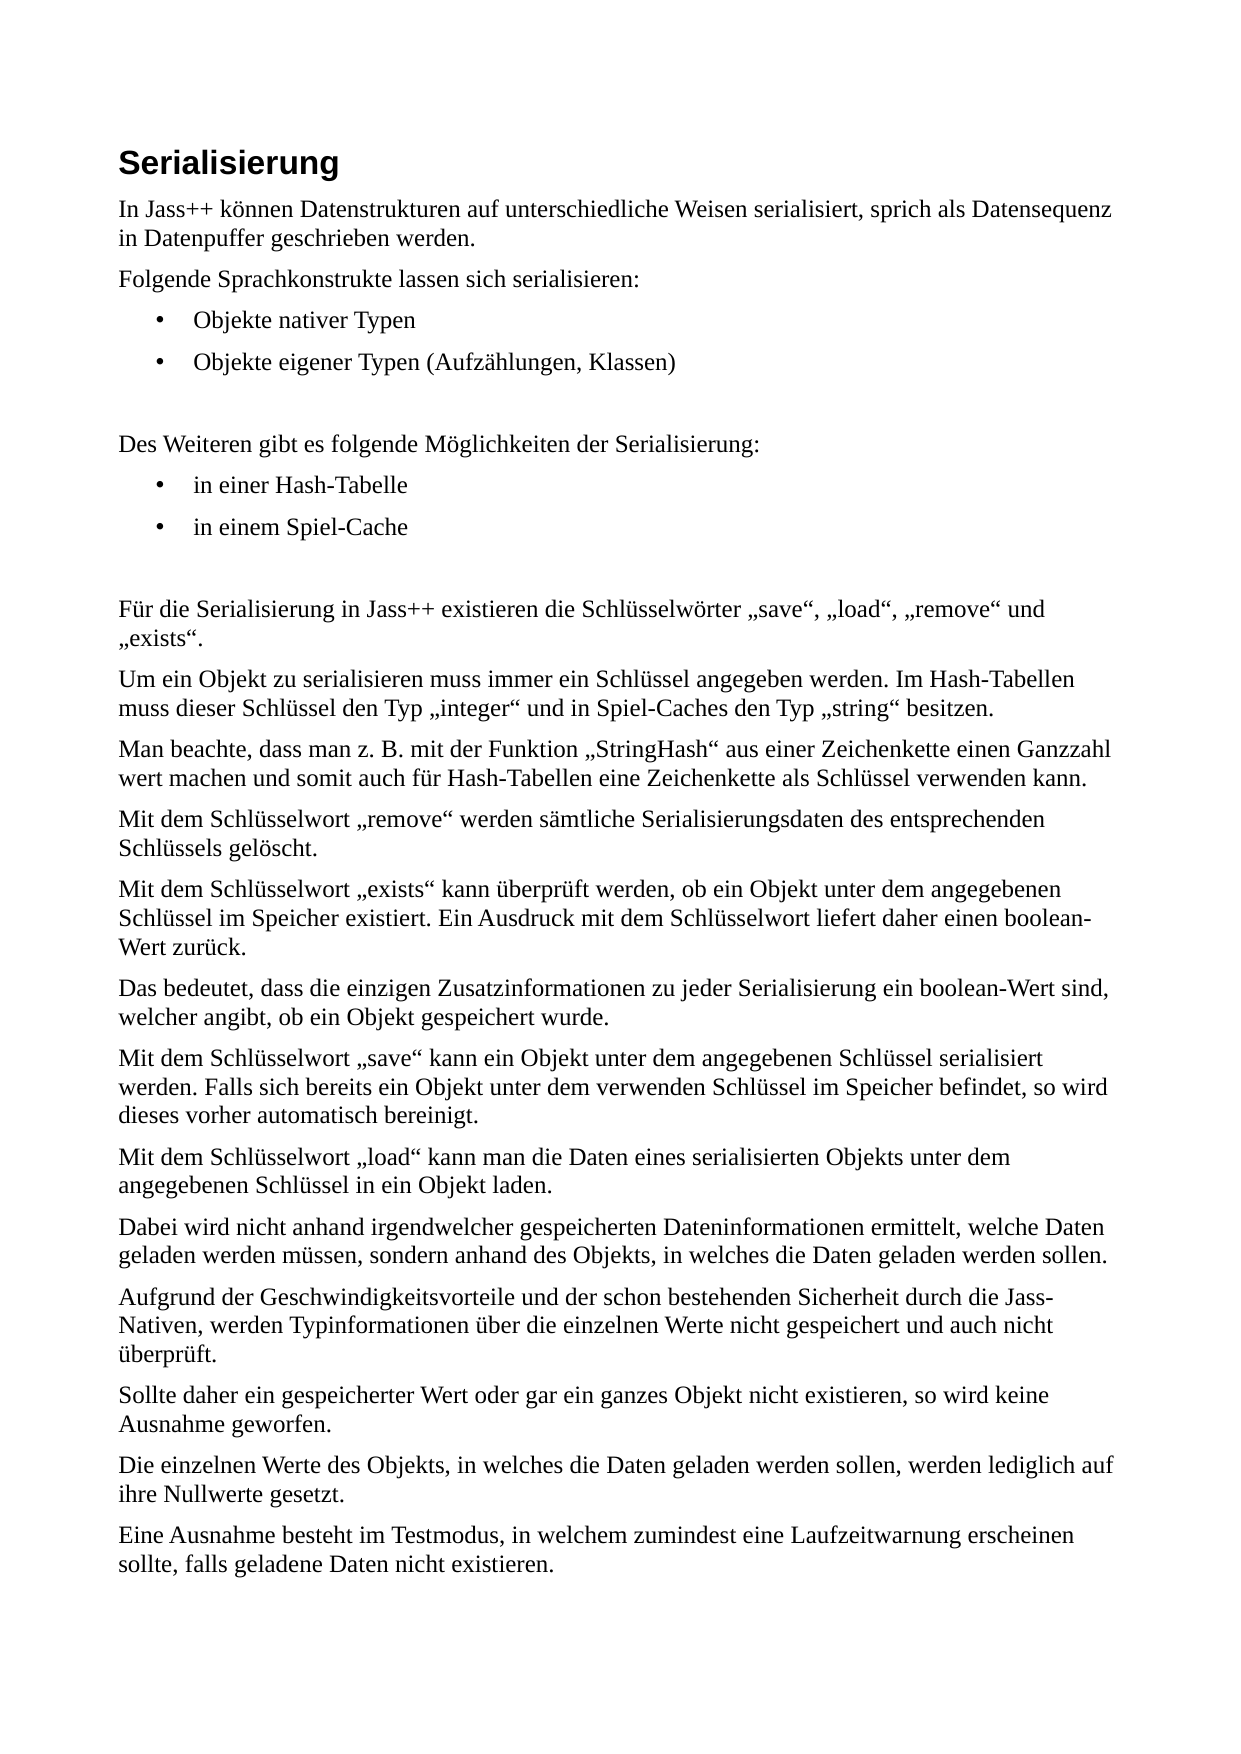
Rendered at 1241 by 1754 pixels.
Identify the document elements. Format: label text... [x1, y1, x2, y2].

text Dabei wird nicht anhand irgendwelcher gespeicherten Dateninformationen ermittelt, welche Daten geladen werden müssen, sondern anhand des Objekts, in welches die Daten geladen werden sollen. [118, 1212, 1122, 1269]
list Objekte nativer Typen [156, 306, 1122, 334]
text Die einzelnen Werte des Objekts, in welches die Daten geladen werden sollen, werden lediglich auf ihre Nullwerte gesetzt. [118, 1451, 1122, 1508]
list Objekte eigener Typen (Aufzählungen, Klassen) [156, 347, 1122, 376]
text Mit dem Schlüsselwort „remove“ werden sämtliche Serialisierungsdaten des entsprechenden Schlüssels gelöscht. [118, 804, 1122, 862]
text Mit dem Schlüsselwort „exists“ kann überprüft werden, ob ein Objekt unter dem angegebenen Schlüssel im Speicher existiert. Ein Ausdruck mit dem Schlüsselwort liefert daher einen boolean-Wert zurück. [118, 874, 1122, 961]
subtitle Serialisierung [118, 143, 1122, 182]
text Man beachte, dass man z. B. mit der Funktion „StringHash“ aus einer Zeichenkette einen Ganzzahl wert machen und somit auch für Hash-Tabellen eine Zeichenkette als Schlüssel verwenden kann. [118, 734, 1122, 792]
text Das bedeutet, dass die einzigen Zusatzinformationen zu jeder Serialisierung ein boolean-Wert sind, welcher angibt, ob ein Objekt gespeichert wurde. [118, 973, 1122, 1031]
text Mit dem Schlüsselwort „save“ kann ein Objekt unter dem angegebenen Schlüssel serialisiert werden. Falls sich bereits ein Objekt unter dem verwenden Schlüssel im Speicher befindet, so wird dieses vorher automatisch bereinigt. [118, 1043, 1122, 1129]
text Aufgrund der Geschwindigkeitsvorteile und der schon bestehenden Sicherheit durch die Jass-Nativen, werden Typinformationen über die einzelnen Werte nicht gespeichert und auch nicht überprüft. [118, 1282, 1122, 1368]
text Für die Serialisierung in Jass++ existieren die Schlüsselwörter „save“, „load“, „remove“ und „exists“. [118, 594, 1122, 652]
text Mit dem Schlüsselwort „load“ kann man die Daten eines serialisierten Objekts unter dem angegebenen Schlüssel in ein Objekt laden. [118, 1142, 1122, 1199]
text Eine Ausnahme besteht im Testmodus, in welchem zumindest eine Laufzeitwarnung erscheinen sollte, falls geladene Daten nicht existieren. [118, 1521, 1122, 1578]
text Sollte daher ein gespeicherter Wert oder gar ein ganzes Objekt nicht existieren, so wird keine Ausnahme geworfen. [118, 1381, 1122, 1438]
text Des Weiteren gibt es folgende Möglichkeiten der Serialisierung: [118, 429, 1122, 458]
list in einer Hash-Tabelle [156, 471, 1122, 499]
list in einem Spiel-Cache [156, 512, 1122, 541]
text Um ein Objekt zu serialisieren muss immer ein Schlüssel angegeben werden. Im Hash-Tabellen muss dieser Schlüssel den Typ „integer“ und in Spiel-Caches den Typ „string“ besitzen. [118, 664, 1122, 722]
text In Jass++ können Datenstrukturen auf unterschiedliche Weisen serialisiert, sprich als Datensequenz in Datenpuffer geschrieben werden. [118, 194, 1122, 252]
text Folgende Sprachkonstrukte lassen sich serialisieren: [118, 264, 1122, 293]
